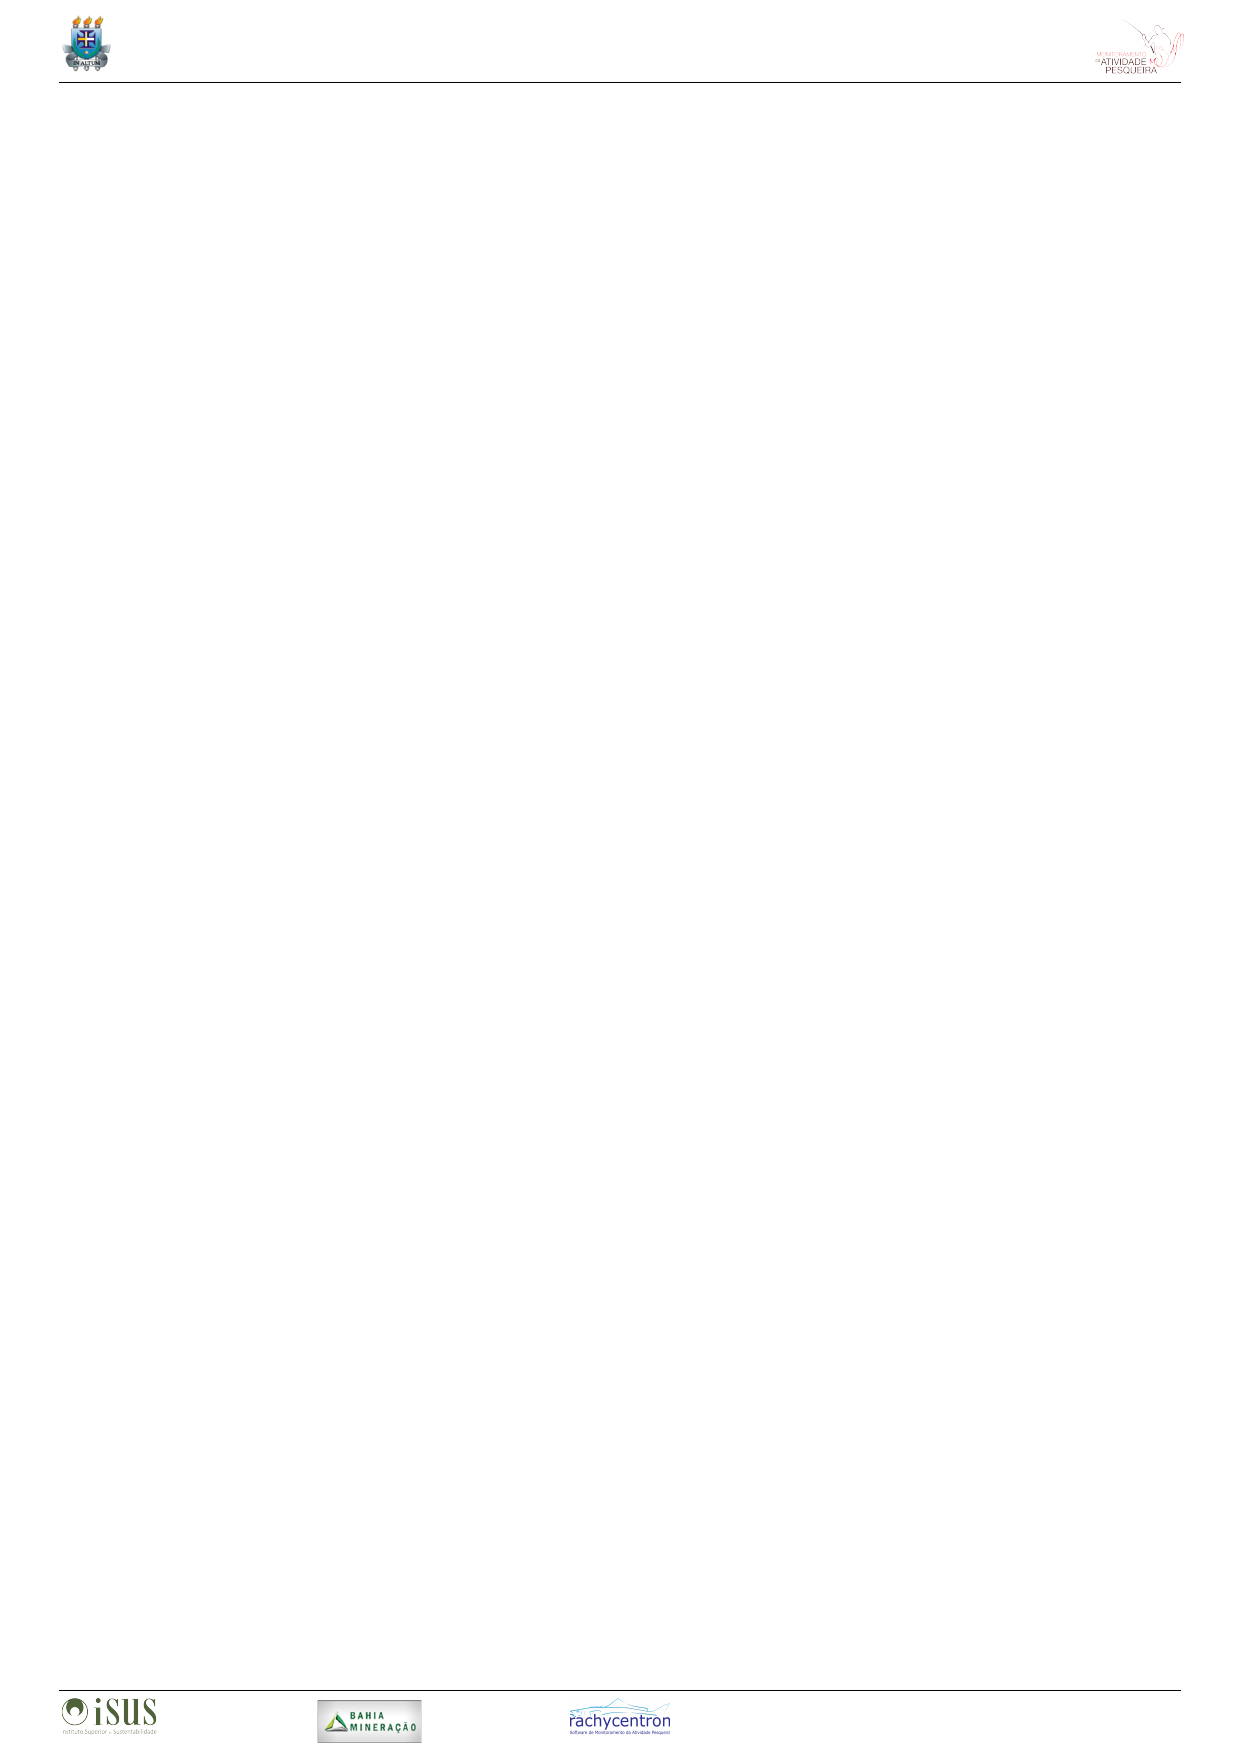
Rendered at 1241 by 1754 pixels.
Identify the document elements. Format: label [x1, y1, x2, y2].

picture [62, 14, 114, 74]
picture [1095, 14, 1184, 74]
picture [317, 1700, 422, 1743]
picture [62, 1698, 162, 1735]
picture [570, 1698, 670, 1735]
